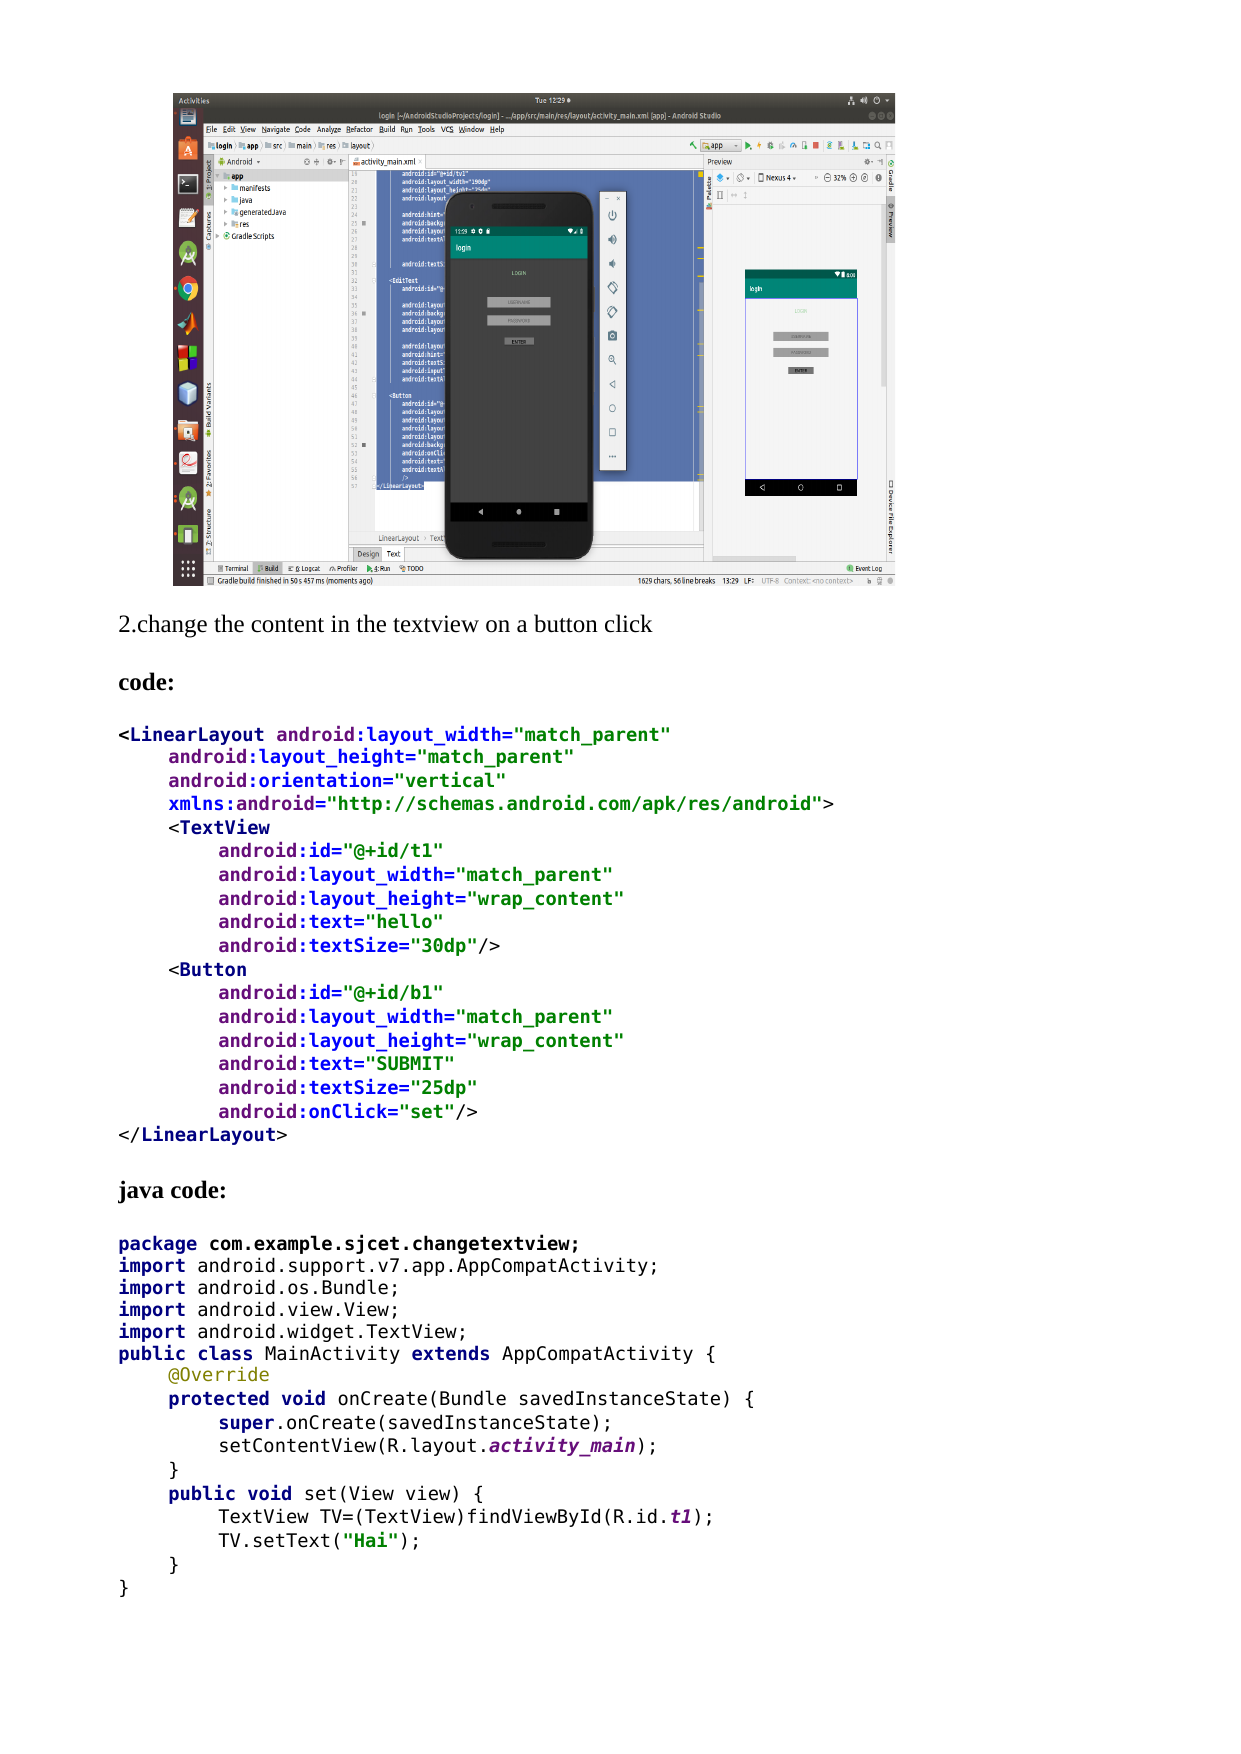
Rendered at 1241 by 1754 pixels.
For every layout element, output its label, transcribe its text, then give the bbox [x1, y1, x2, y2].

text } [118, 1577, 1122, 1599]
text android:layout_height="match_parent" [118, 746, 1122, 769]
text android:onClick="set"/> [118, 1101, 1122, 1124]
text TV.setText("Hai"); [118, 1530, 1122, 1553]
text package com.example.sjcet.changetextview; [118, 1233, 1122, 1255]
text protected void onCreate(Bundle savedInstanceState) { [118, 1388, 1122, 1412]
text import android.os.Bundle; [118, 1277, 1122, 1299]
text </LinearLayout> [118, 1124, 1122, 1146]
text android:layout_width="match_parent" [118, 1006, 1122, 1030]
picture [173, 93, 896, 586]
text <Button [118, 959, 1122, 982]
text TextView TV=(TextView)findViewById(R.id.t1); [118, 1506, 1122, 1530]
text <TextView [118, 817, 1122, 841]
text setContentView(R.layout.activity_main); [118, 1435, 1122, 1459]
text import android.view.View; [118, 1299, 1122, 1321]
text android:layout_width="match_parent" [118, 864, 1122, 888]
text } [118, 1553, 1122, 1577]
text public void set(View view) { [118, 1483, 1122, 1506]
text android:text="SUBMIT" [118, 1053, 1122, 1077]
text android:textSize="30dp"/> [118, 935, 1122, 959]
text code: [118, 667, 1122, 695]
text 2.change the content in the textview on a button click [118, 609, 1122, 638]
text java code: [118, 1176, 1122, 1204]
text @Override [118, 1364, 1122, 1388]
text android:id="@+id/b1" [118, 982, 1122, 1006]
text <LinearLayout android:layout_width="match_parent" [118, 724, 1122, 746]
text android:layout_height="wrap_content" [118, 888, 1122, 911]
text } [118, 1459, 1122, 1483]
text android:layout_height="wrap_content" [118, 1030, 1122, 1053]
text import android.widget.TextView; [118, 1321, 1122, 1342]
text public class MainActivity extends AppCompatActivity { [118, 1342, 1122, 1364]
text import android.support.v7.app.AppCompatActivity; [118, 1255, 1122, 1277]
text super.onCreate(savedInstanceState); [118, 1412, 1122, 1435]
text android:text="hello" [118, 911, 1122, 935]
text android:id="@+id/t1" [118, 841, 1122, 864]
text xmlns:android="http://schemas.android.com/apk/res/android"> [118, 793, 1122, 817]
text android:textSize="25dp" [118, 1077, 1122, 1101]
text android:orientation="vertical" [118, 769, 1122, 793]
